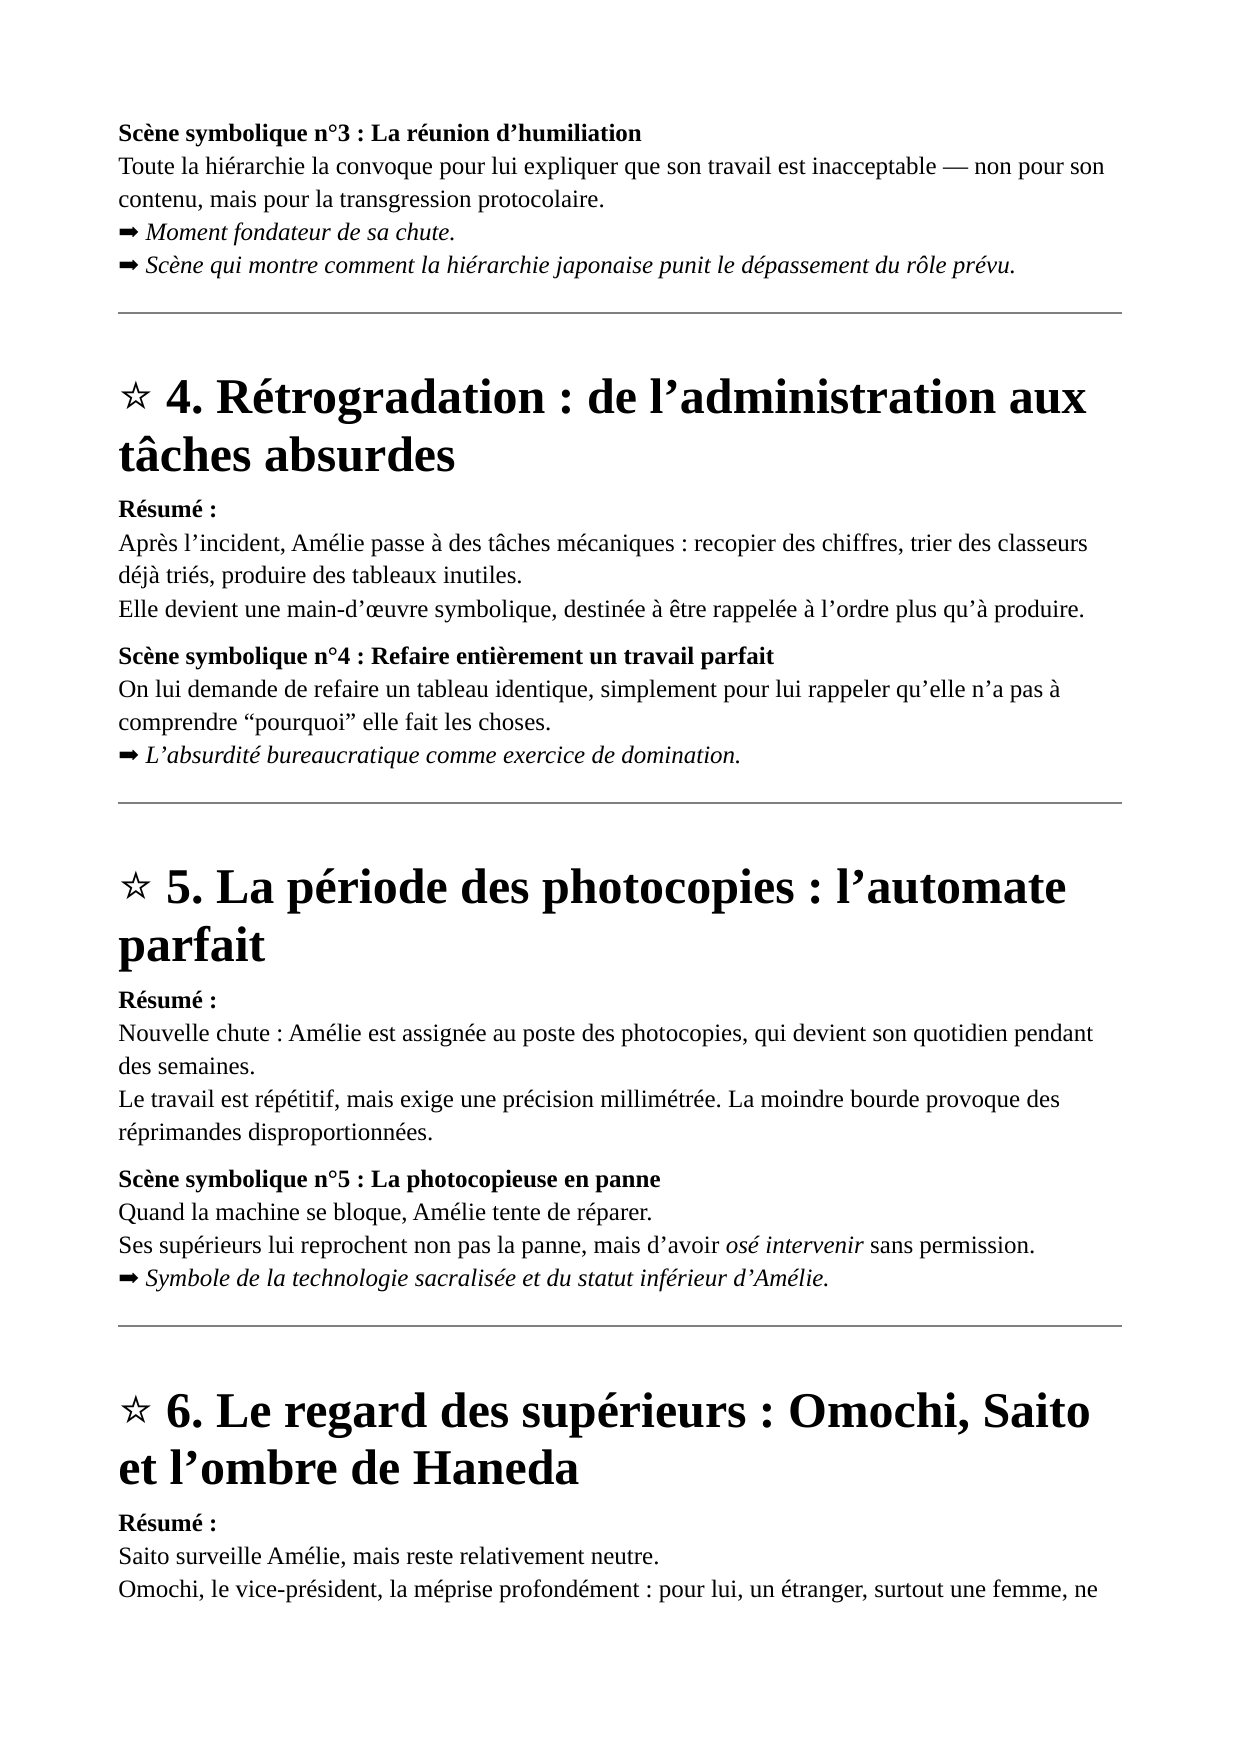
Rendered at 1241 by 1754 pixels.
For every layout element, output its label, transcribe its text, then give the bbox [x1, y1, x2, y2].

text Résumé : Nouvelle chute : Amélie est assignée au poste des photocopies, qui devient son quotidien pendant des semaines. Le travail est répétitif, mais exige une précision millimétrée. La moindre bourde provoque des réprimandes disproportionnées. [118, 985, 1122, 1146]
text Scène symbolique n°5 : La photocopieuse en panne Quand la machine se bloque, Amélie tente de réparer. Ses supérieurs lui reprochent non pas la panne, mais d’avoir osé intervenir sans permission. ➡ Symbole de la technologie sacralisée et du statut inférieur d’Amélie. [118, 1164, 1122, 1292]
text Scène symbolique n°3 : La réunion d’humiliation Toute la hiérarchie la convoque pour lui expliquer que son travail est inacceptable — non pour son contenu, mais pour la transgression protocolaire. ➡ Moment fondateur de sa chute. ➡ Scène qui montre comment la hiérarchie japonaise punit le dépassement du rôle prévu. [118, 118, 1122, 279]
text Scène symbolique n°4 : Refaire entièrement un travail parfait On lui demande de refaire un tableau identique, simplement pour lui rappeler qu’elle n’a pas à comprendre “pourquoi” elle fait les choses. ➡ L’absurdité bureaucratique comme exercice de domination. [118, 641, 1122, 769]
text Résumé : Après l’incident, Amélie passe à des tâches mécaniques : recopier des chiffres, trier des classeurs déjà triés, produire des tableaux inutiles. Elle devient une main-d’œuvre symbolique, destinée à être rappelée à l’ordre plus qu’à produire. [118, 494, 1122, 622]
subtitle ⭐ 5. La période des photocopies : l’automate parfait [118, 857, 1122, 972]
subtitle ⭐ 6. Le regard des supérieurs : Omochi, Saito et l’ombre de Haneda [118, 1380, 1122, 1495]
subtitle ⭐ 4. Rétrogradation : de l’administration aux tâches absurdes [118, 367, 1122, 482]
text Résumé : Saito surveille Amélie, mais reste relativement neutre. Omochi, le vice-président, la méprise profondément : pour lui, un étranger, surtout une femme, ne [118, 1508, 1122, 1603]
